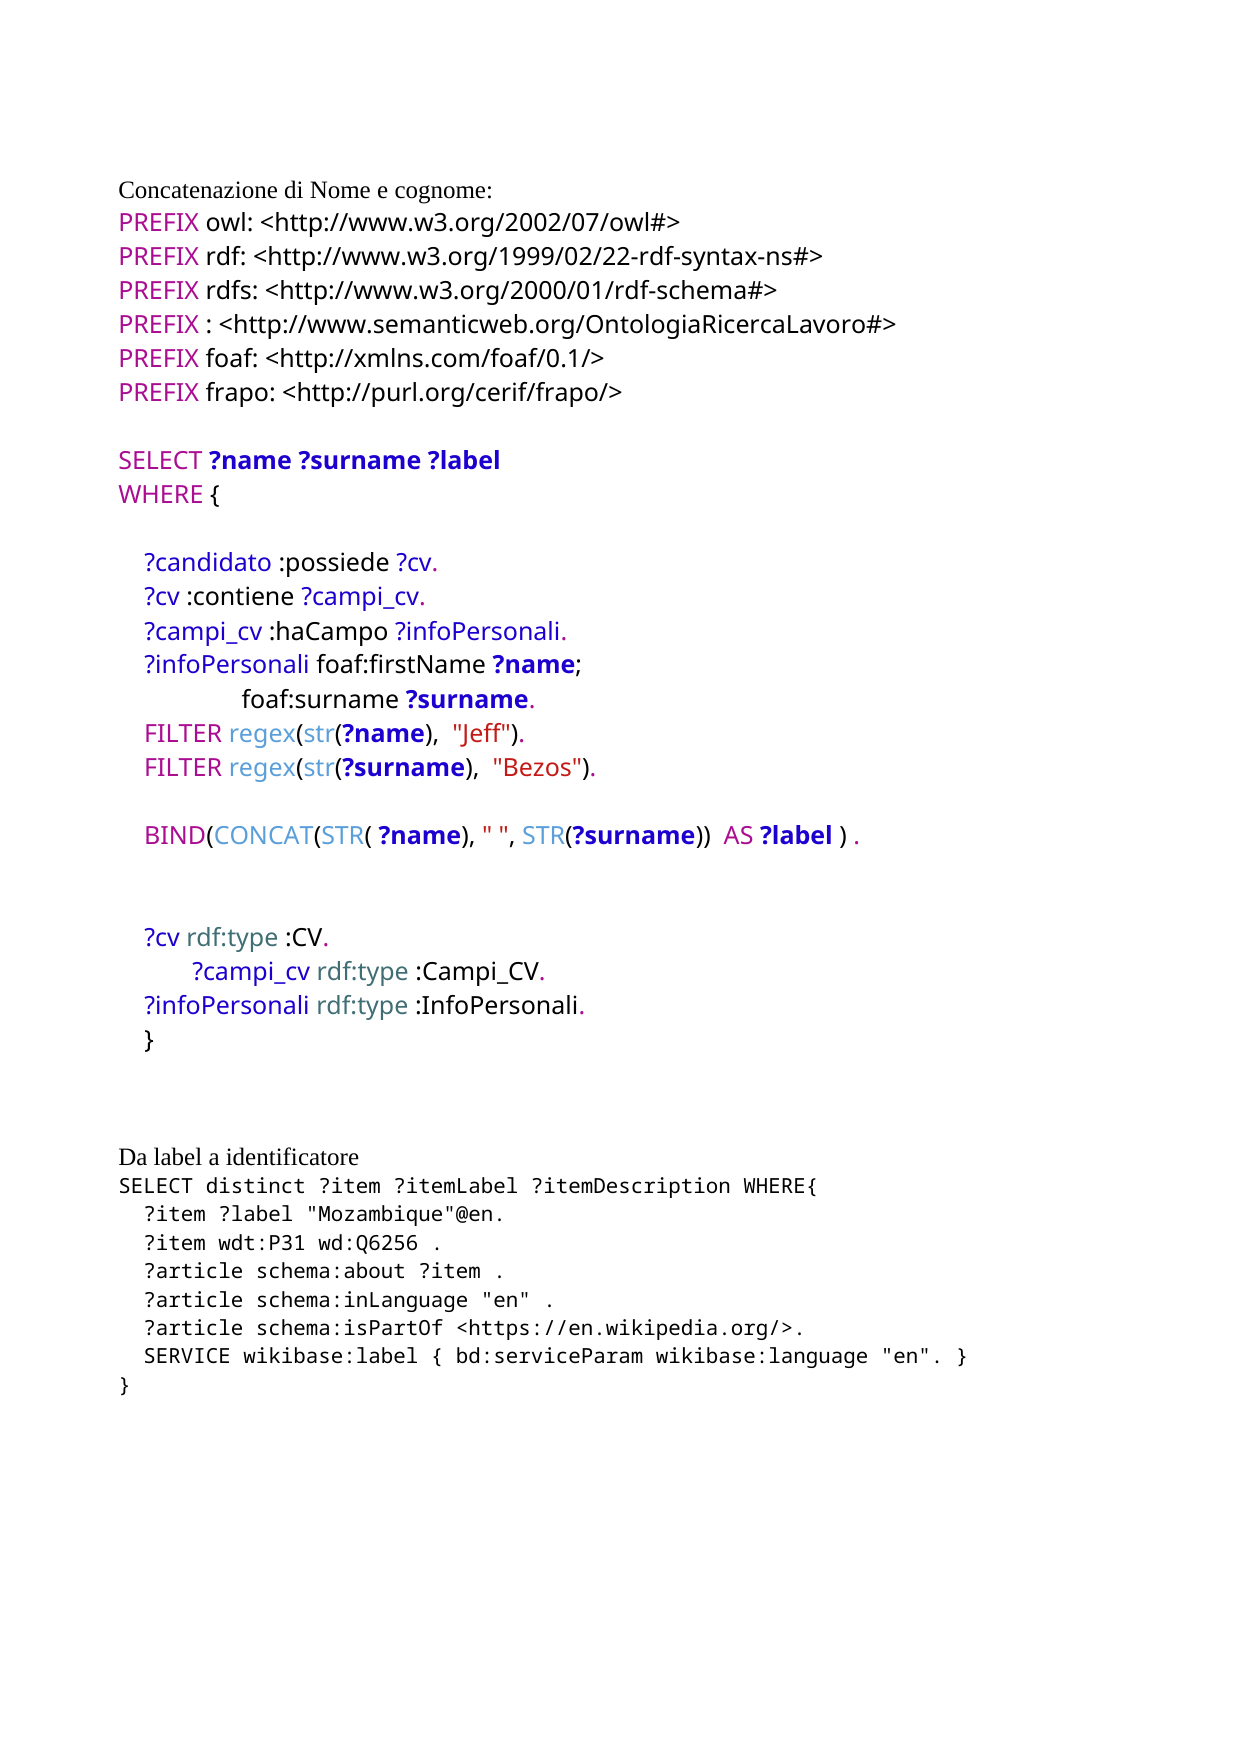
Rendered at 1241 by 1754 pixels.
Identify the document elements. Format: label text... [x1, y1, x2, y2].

text ?article schema:about ?item . [118, 1256, 1122, 1285]
text SERVICE wikibase:label { bd:serviceParam wikibase:language "en". } [118, 1342, 1122, 1370]
text WHERE { [118, 477, 1122, 511]
text PREFIX : <http://www.semanticweb.org/OntologiaRicercaLavoro#> [118, 307, 1122, 341]
text PREFIX foaf: <http://xmlns.com/foaf/0.1/> [118, 341, 1122, 375]
text ?cv rdf:type :CV. [118, 920, 1122, 954]
text PREFIX rdfs: <http://www.w3.org/2000/01/rdf-schema#> [118, 272, 1122, 307]
text SELECT ?name ?surname ?label [118, 443, 1122, 477]
text PREFIX frapo: <http://purl.org/cerif/frapo/> [118, 375, 1122, 409]
text ?infoPersonali rdf:type :InfoPersonali. [118, 988, 1122, 1022]
text PREFIX rdf: <http://www.w3.org/1999/02/22-rdf-syntax-ns#> [118, 238, 1122, 272]
text ?item ?label "Mozambique"@en. [118, 1199, 1122, 1228]
text BIND(CONCAT(STR( ?name), " ", STR(?surname)) AS ?label ) . [118, 817, 1122, 852]
text FILTER regex(str(?name), "Jeff"). [118, 715, 1122, 749]
text ?article schema:inLanguage "en" . [118, 1285, 1122, 1313]
text ?item wdt:P31 wd:Q6256 . [118, 1228, 1122, 1256]
text } [118, 1370, 1122, 1398]
text foaf:surname ?surname. [118, 681, 1122, 715]
text ?article schema:isPartOf <https://en.wikipedia.org/>. [118, 1313, 1122, 1342]
text Da label a identificatore [118, 1142, 1122, 1171]
text ?candidato :possiede ?cv. [118, 545, 1122, 579]
text ?infoPersonali foaf:firstName ?name; [118, 647, 1122, 681]
text FILTER regex(str(?surname), "Bezos"). [118, 749, 1122, 783]
text Concatenazione di Nome e cognome: [118, 176, 1122, 204]
text ?campi_cv rdf:type :Campi_CV. [118, 954, 1122, 988]
text PREFIX owl: <http://www.w3.org/2002/07/owl#> [118, 204, 1122, 238]
text } [118, 1022, 1122, 1056]
text ?campi_cv :haCampo ?infoPersonali. [118, 613, 1122, 647]
text ?cv :contiene ?campi_cv. [118, 579, 1122, 613]
text SELECT distinct ?item ?itemLabel ?itemDescription WHERE{ [118, 1171, 1122, 1199]
